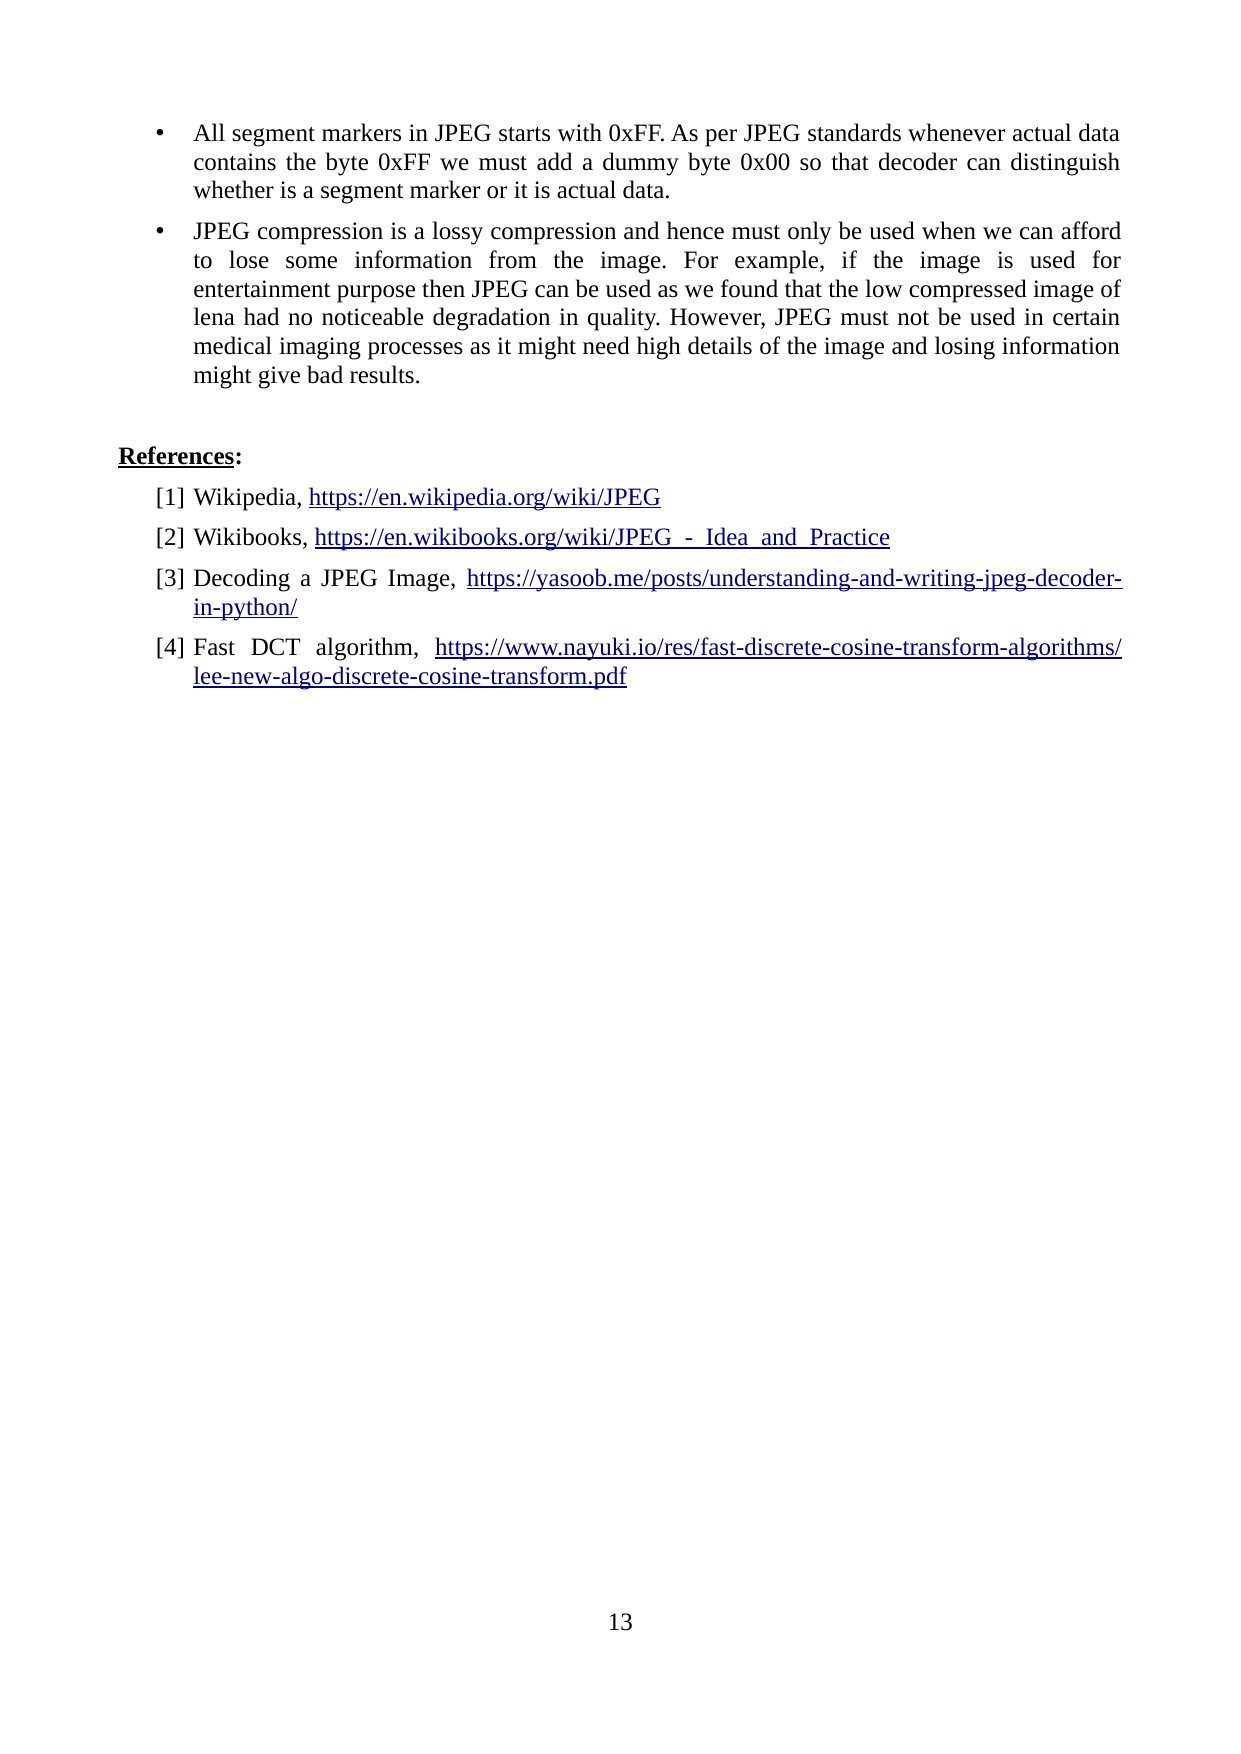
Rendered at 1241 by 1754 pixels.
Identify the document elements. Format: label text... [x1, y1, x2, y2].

list Decoding a JPEG Image, https://yasoob.me/posts/understanding-and-writing-jpeg-decoder-in-python/ [156, 563, 1122, 621]
list Wikipedia, https://en.wikipedia.org/wiki/JPEG [156, 482, 1122, 511]
list Wikibooks, https://en.wikibooks.org/wiki/JPEG_-_Idea_and_Practice [156, 522, 1122, 551]
list Fast DCT algorithm, https://www.nayuki.io/res/fast-discrete-cosine-transform-algorithms/lee-new-algo-discrete-cosine-transform.pdf [156, 632, 1122, 690]
list JPEG compression is a lossy compression and hence must only be used when we can afford to lose some information from the image. For example, if the image is used for entertainment purpose then JPEG can be used as we found that the low compressed image of lena had no noticeable degradation in quality. However, JPEG must not be used in certain medical imaging processes as it might need high details of the image and losing information might give bad results. [156, 216, 1122, 389]
text References: [118, 441, 1122, 470]
list All segment markers in JPEG starts with 0xFF. As per JPEG standards whenever actual data contains the byte 0xFF we must add a dummy byte 0x00 so that decoder can distinguish whether is a segment marker or it is actual data. [156, 118, 1122, 204]
